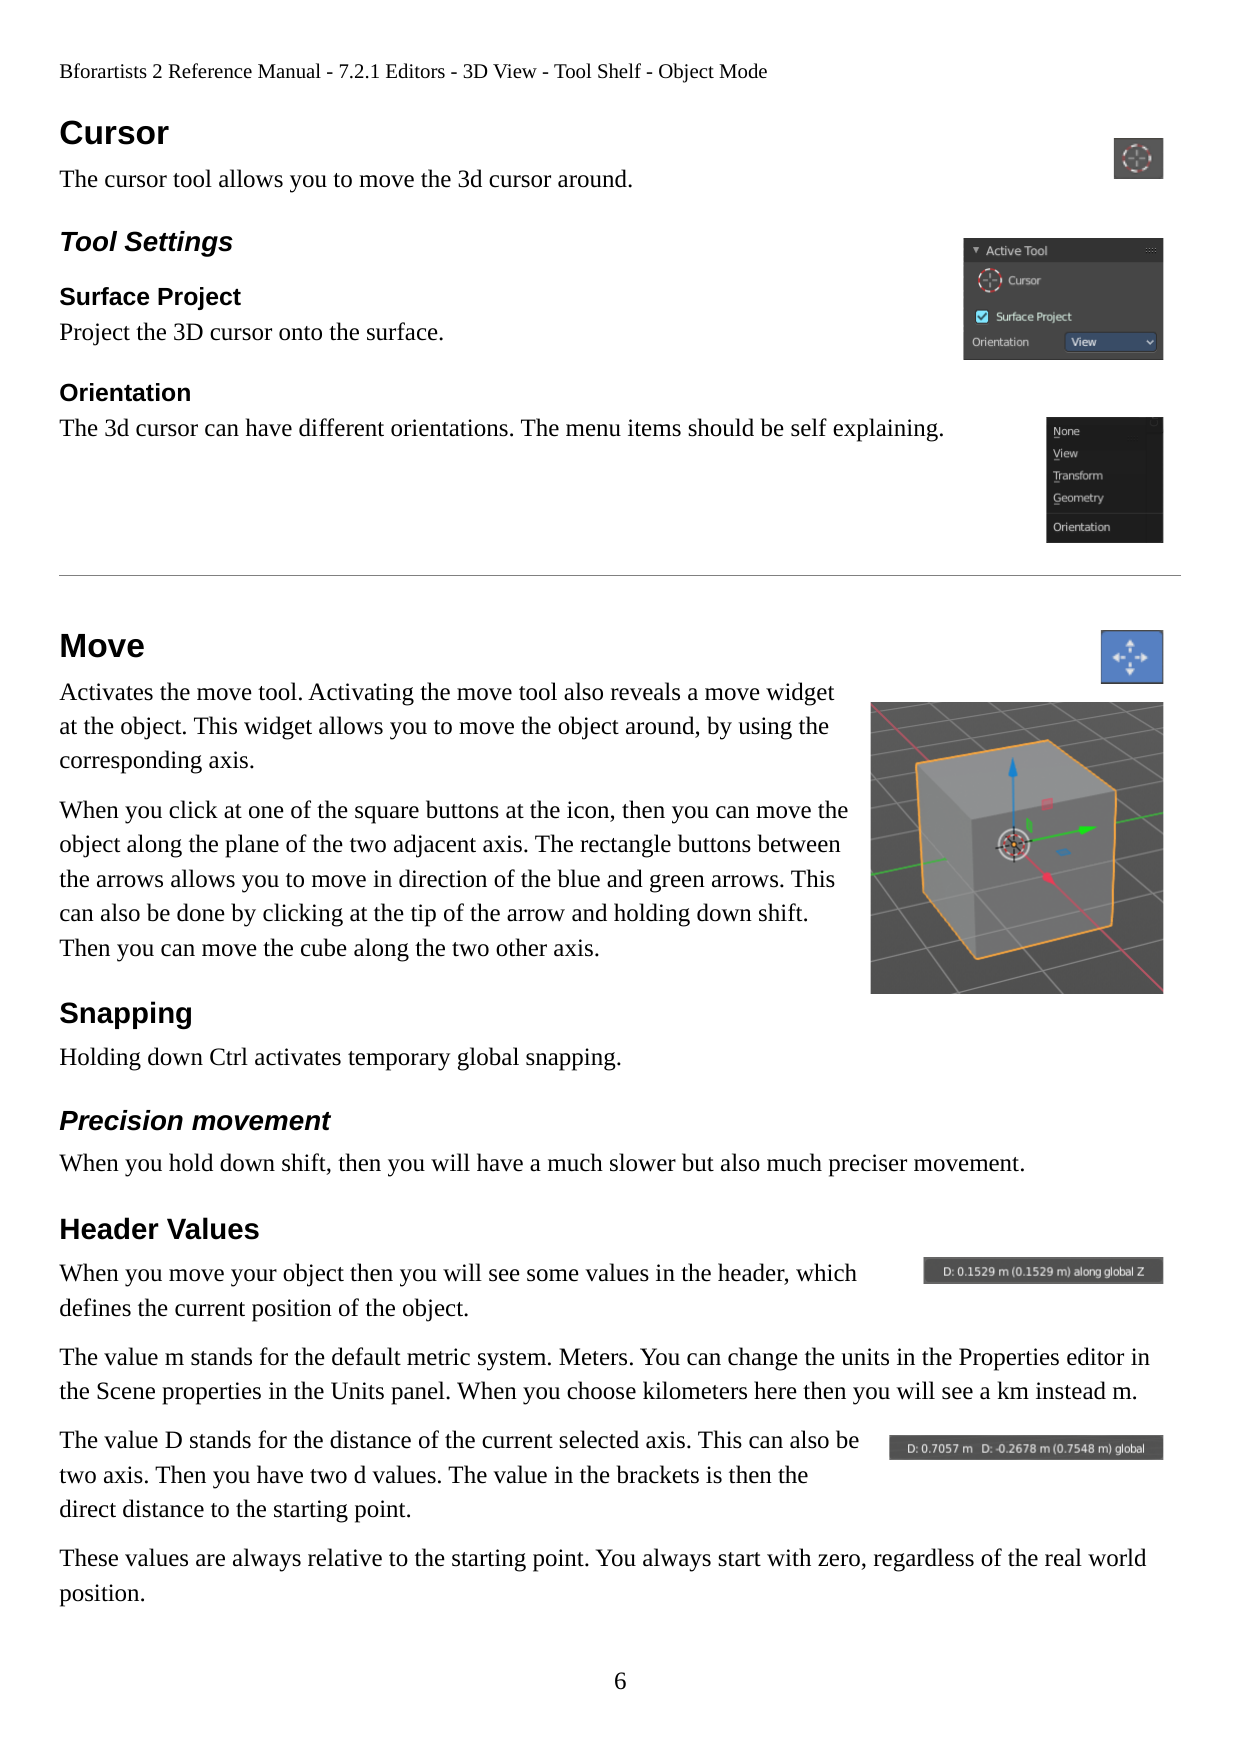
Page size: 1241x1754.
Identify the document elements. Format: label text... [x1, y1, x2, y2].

subtitle Surface Project [59, 282, 963, 311]
picture [889, 1435, 1164, 1460]
text Activates the move tool. Activating the move tool also reveals a move widget at the object. This widget allows you to move the object around, by using the corresponding axis. [59, 677, 1181, 774]
text The value m stands for the default metric system. Meters. You can change the units in the Properties editor in the Scene properties in the Units panel. When you choose kilometers here then you will see a km instead m. [59, 1342, 1181, 1405]
text Project the 3D cursor onto the surface. [59, 317, 963, 346]
subtitle [1164, 282, 1181, 311]
text When you hold down shift, then you will have a much slower but also much preciser movement. [59, 1148, 1181, 1177]
text The 3d cursor can have different orientations. The menu items should be self explaining. [59, 413, 1181, 442]
text These values are always relative to the starting point. You always start with zero, regardless of the real world position. [59, 1543, 1181, 1607]
text When you move your object then you will see some values in the header, which defines the current position of the object. [59, 1258, 1181, 1322]
picture [1100, 630, 1164, 684]
text The cursor tool allows you to move the 3d cursor around. [59, 164, 1181, 192]
subtitle Tool Settings [59, 225, 1181, 257]
subtitle Header Values [59, 1212, 1181, 1246]
picture [1046, 417, 1164, 543]
subtitle Precision movement [59, 1104, 1181, 1136]
text When you click at one of the square buttons at the icon, then you can move the object along the plane of the two adjacent axis. The rectangle buttons between the arrows allows you to move in direction of the blue and green arrows. This can also be done by clicking at the tip of the arrow and holding down shift. Then you can move the cube along the two other axis. [59, 795, 870, 961]
picture [870, 702, 1164, 994]
picture [963, 238, 1164, 360]
subtitle Move [59, 626, 1181, 664]
text The value D stands for the distance of the current selected axis. This can also be two axis. Then you have two d values. The value in the brackets is then the direct distance to the starting point. [59, 1425, 1181, 1523]
text Holding down Ctrl activates temporary global snapping. [59, 1042, 1181, 1071]
subtitle Cursor [59, 113, 1181, 151]
picture [923, 1257, 1164, 1284]
subtitle Orientation [59, 378, 1181, 407]
subtitle Snapping [59, 996, 1181, 1030]
picture [1113, 138, 1164, 179]
